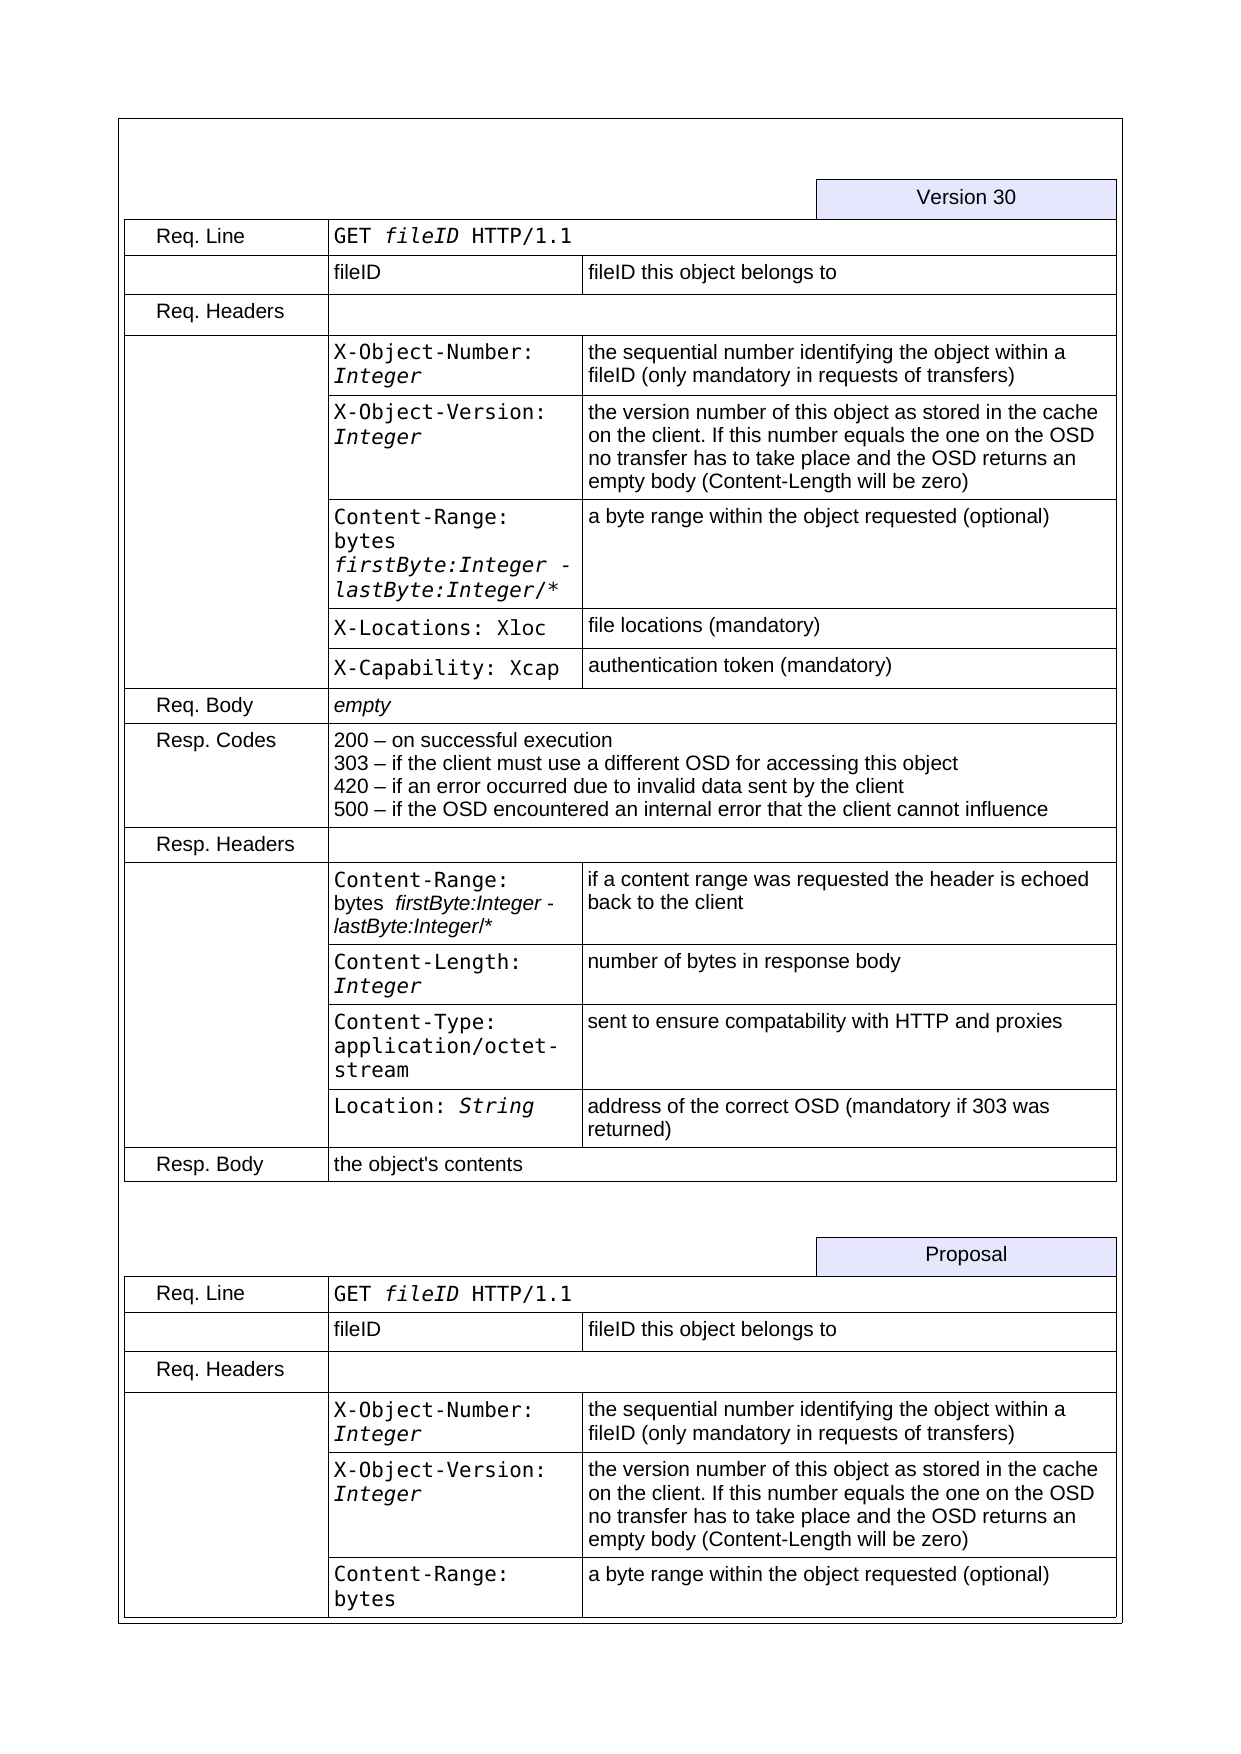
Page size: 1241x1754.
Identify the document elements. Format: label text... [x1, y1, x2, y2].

table_cell [125, 863, 328, 1147]
table_cell Req. Line [125, 220, 328, 254]
table_cell Content-Type: application/octet-stream [329, 1005, 582, 1088]
table_cell [329, 295, 1116, 334]
table_cell empty [329, 689, 1116, 722]
table_cell GET fileID HTTP/1.1 [329, 220, 1116, 254]
table_header Content-Range: bytes firstByte:Integer - lastByte:Integer/* [329, 863, 582, 944]
table_cell the version number of this object as stored in the cache on the client. If this number equals the one on the OSD no transfer has to take place and the OSD returns an empty body (Content-Length will be zero) [583, 396, 1116, 499]
table_cell fileID [329, 256, 582, 294]
table_cell Req. Headers [125, 1352, 328, 1392]
table_header Proposal [817, 1238, 1116, 1276]
table_cell sent to ensure compatability with HTTP and proxies [583, 1005, 1116, 1088]
table_cell Resp. Codes [125, 724, 328, 827]
table_cell Resp. Body [125, 1148, 328, 1181]
table_cell [125, 256, 328, 294]
table_cell X-Locations: Xloc [329, 609, 582, 648]
table_cell authentication token (mandatory) [583, 649, 1116, 688]
table_cell a byte range within the object requested (optional) [583, 1558, 1116, 1617]
table_cell Location: String [329, 1090, 582, 1147]
table_cell fileID [329, 1313, 582, 1351]
table_cell the version number of this object as stored in the cache on the client. If this number equals the one on the OSD no transfer has to take place and the OSD returns an empty body (Content-Length will be zero) [583, 1453, 1116, 1557]
table_header the sequential number identifying the object within a fileID (only mandatory in requests of transfers) [583, 336, 1116, 394]
table_cell Content-Length: Integer [329, 945, 582, 1004]
table_cell GET fileID HTTP/1.1 [329, 1277, 1116, 1312]
table_cell [119, 119, 1122, 1622]
table_cell fileID this object belongs to [583, 1313, 1116, 1351]
table_cell address of the correct OSD (mandatory if 303 was returned) [583, 1090, 1116, 1147]
table_cell 200 – on successful execution 303 – if the client must use a different OSD for accessing this object 420 – if an error occurred due to invalid data sent by the client 500 – if the OSD encountered an internal error that the client cannot influence [329, 724, 1116, 827]
table_header X-Object-Number: Integer [329, 1393, 582, 1452]
table_cell X-Object-Version: Integer [329, 396, 582, 499]
table_cell number of bytes in response body [583, 945, 1116, 1004]
table_cell [125, 336, 328, 688]
table_cell file locations (mandatory) [583, 609, 1116, 648]
table_header [124, 1237, 816, 1276]
table_header if a content range was requested the header is echoed back to the client [583, 863, 1116, 944]
table_cell Content-Range: bytes [329, 1558, 582, 1617]
table_cell [125, 1313, 328, 1351]
table_cell Resp. Headers [125, 828, 328, 862]
table_header Version 30 [817, 180, 1116, 219]
table_cell [329, 828, 1116, 862]
table_cell Req. Body [125, 689, 328, 722]
table_cell fileID this object belongs to [583, 256, 1116, 294]
table_cell [329, 1352, 1116, 1392]
table_cell Content-Range: bytes firstByte:Integer - lastByte:Integer/* [329, 500, 582, 608]
table_cell X-Object-Version: Integer [329, 1453, 582, 1557]
table_cell X-Capability: Xcap [329, 649, 582, 688]
table_header the sequential number identifying the object within a fileID (only mandatory in requests of transfers) [583, 1393, 1116, 1452]
table_header X-Object-Number: Integer [329, 336, 582, 394]
table_header [124, 179, 816, 219]
table_cell [125, 1393, 328, 1617]
table_cell a byte range within the object requested (optional) [583, 500, 1116, 608]
table_cell Req. Headers [125, 295, 328, 334]
table_cell Req. Line [125, 1277, 328, 1312]
table_cell the object's contents [329, 1148, 1116, 1181]
